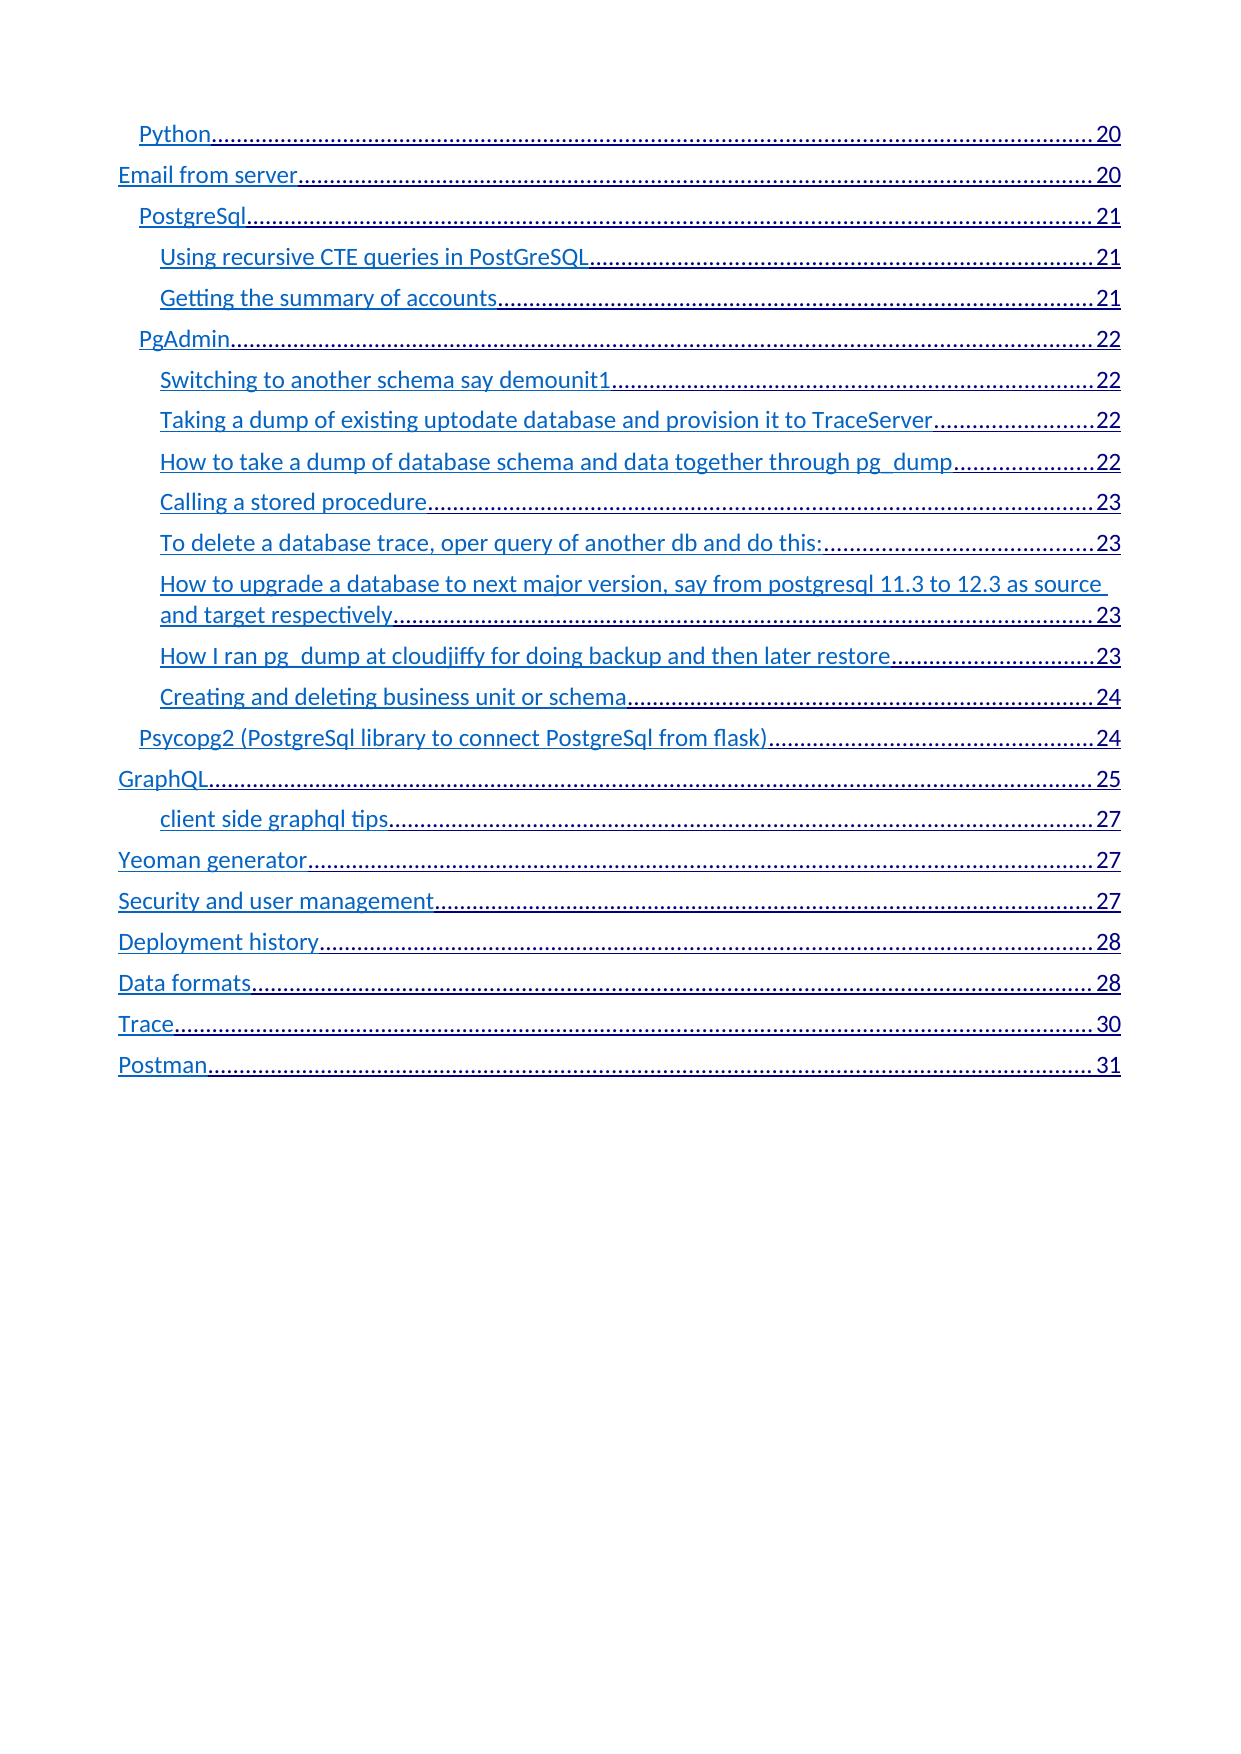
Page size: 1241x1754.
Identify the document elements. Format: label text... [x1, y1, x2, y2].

text Data formats 28 [118, 967, 1122, 998]
text Email from server 20 [118, 159, 1122, 189]
text Taking a dump of existing uptodate database and provision it to TraceServer 22 [160, 405, 1122, 435]
text PgAdmin 22 [139, 323, 1122, 353]
text Deployment history 28 [118, 926, 1122, 957]
text Using recursive CTE queries in PostGreSQL 21 [160, 241, 1122, 271]
text Trace 30 [118, 1008, 1122, 1039]
text client side graphql tips 27 [160, 804, 1122, 834]
text GraphQL 25 [118, 763, 1122, 793]
text Python 20 [139, 118, 1122, 149]
text Security and user management 27 [118, 886, 1122, 916]
text To delete a database trace, oper query of another db and do this: 23 [160, 527, 1122, 558]
text Postman 31 [118, 1049, 1122, 1080]
text Creating and deleting business unit or schema 24 [160, 681, 1122, 711]
text How to take a dump of database schema and data together through pg_dump 22 [160, 446, 1122, 476]
text How to upgrade a database to next major version, say from postgresql 11.3 to 12.3 as source and target respectively 23 [160, 568, 1122, 629]
text Psycopg2 (PostgreSql library to connect PostgreSql from flask) 24 [139, 722, 1122, 752]
text Switching to another schema say demounit1 22 [160, 364, 1122, 394]
text Yeoman generator 27 [118, 844, 1122, 875]
text Calling a stored procedure 23 [160, 487, 1122, 517]
text How I ran pg_dump at cloudjiffy for doing backup and then later restore 23 [160, 640, 1122, 670]
text Getting the summary of accounts 21 [160, 282, 1122, 312]
text PostgreSql 21 [139, 200, 1122, 231]
